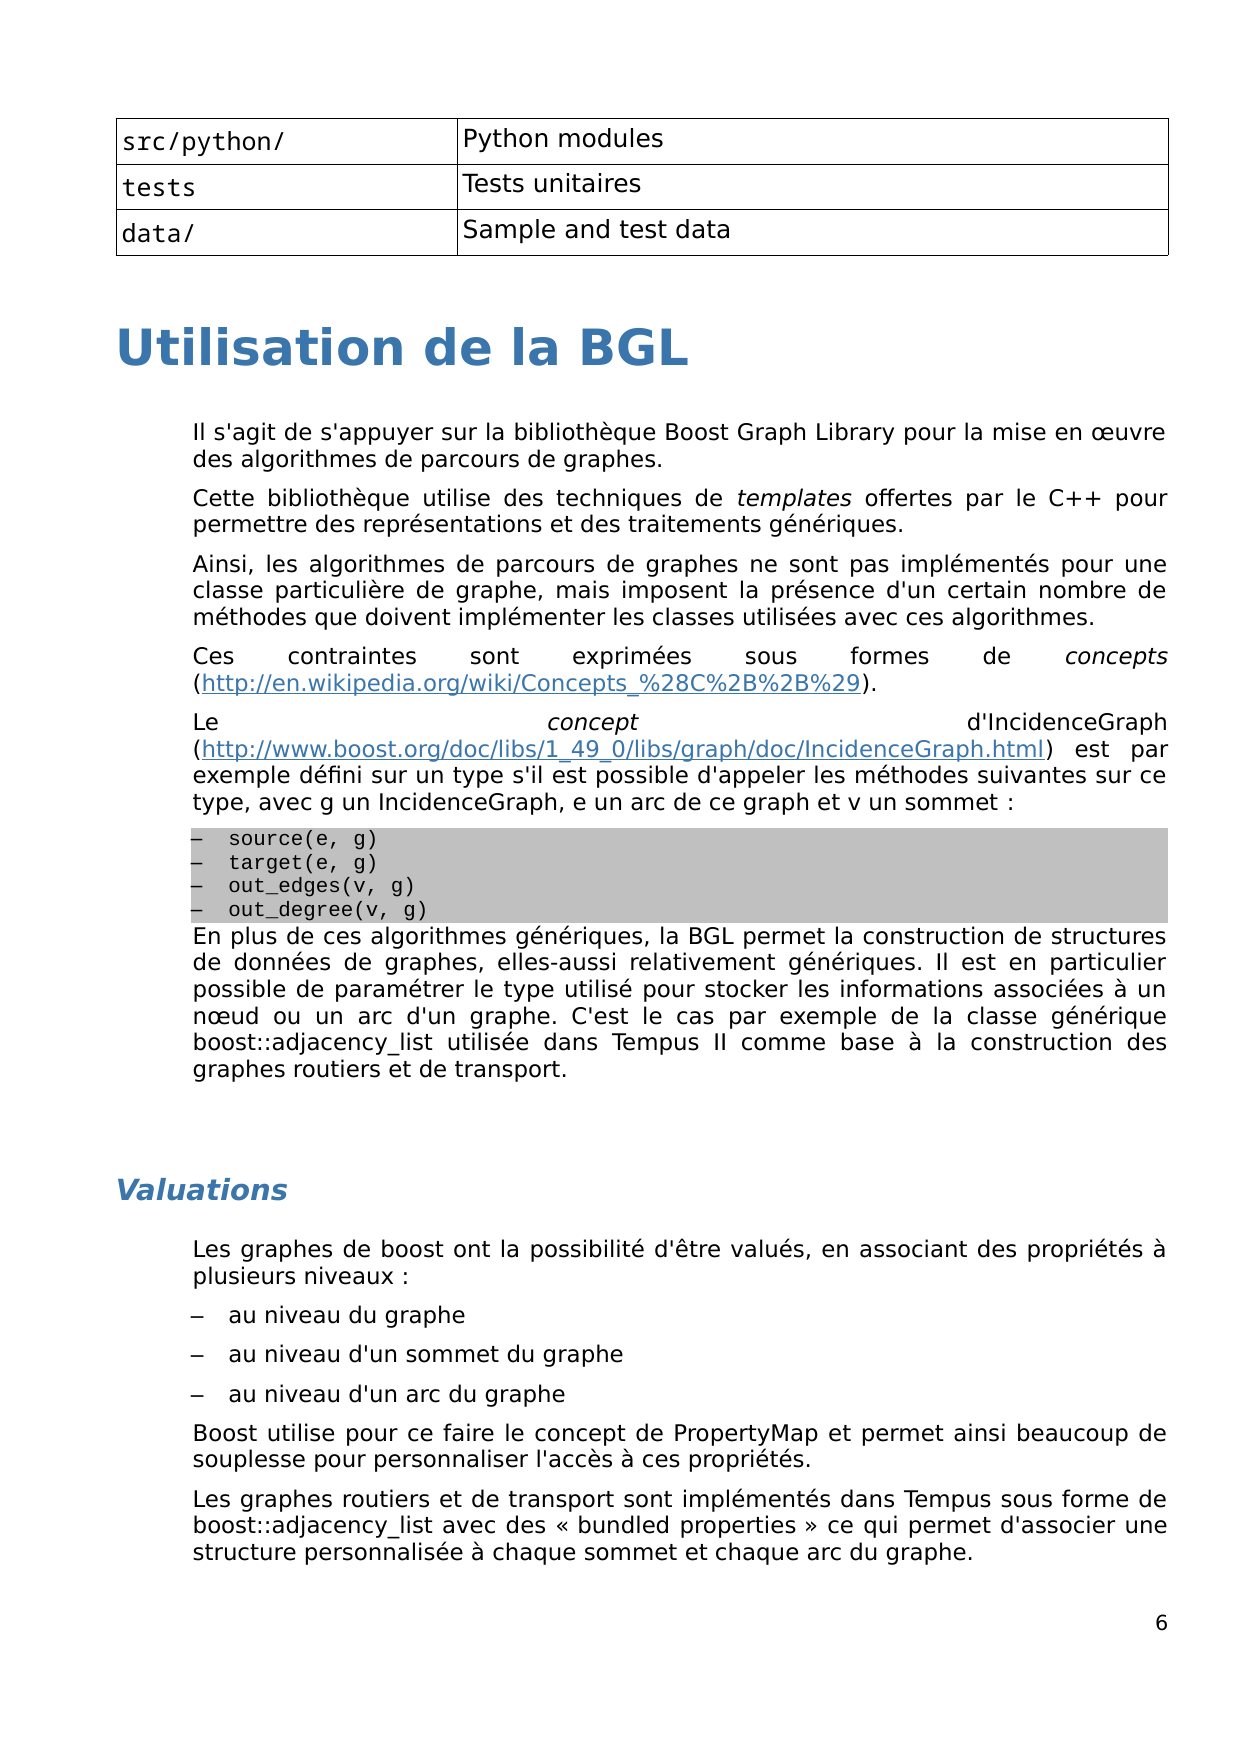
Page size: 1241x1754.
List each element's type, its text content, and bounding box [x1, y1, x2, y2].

text Les graphes routiers et de transport sont implémentés dans Tempus sous forme de boost::adjacency_list avec des « bundled properties » ce qui permet d'associer une structure personnalisée à chaque sommet et chaque arc du graphe. [192, 1486, 1168, 1566]
table_cell Python modules [458, 119, 1168, 164]
subtitle Utilisation de la BGL [116, 319, 1168, 377]
text Il s'agit de s'appuyer sur la bibliothèque Boost Graph Library pour la mise en œuvre des algorithmes de parcours de graphes. [192, 419, 1168, 472]
list au niveau d'un arc du graphe [191, 1381, 1168, 1407]
list au niveau d'un sommet du graphe [191, 1342, 1168, 1368]
table_cell Sample and test data [458, 210, 1168, 255]
list target(e, g) [191, 852, 1168, 876]
text Les graphes de boost ont la possibilité d'être valués, en associant des propriétés à plusieurs niveaux : [192, 1237, 1168, 1290]
list out_degree(v, g) [191, 899, 1168, 923]
text En plus de ces algorithmes génériques, la BGL permet la construction de structures de données de graphes, elles-aussi relativement génériques. Il est en particulier possible de paramétrer le type utilisé pour stocker les informations associées à un nœud ou un arc d'un graphe. C'est le cas par exemple de la classe générique boost::adjacency_list utilisée dans Tempus II comme base à la construction des graphes routiers et de transport. [192, 923, 1168, 1083]
subtitle Valuations [116, 1173, 1168, 1207]
table_cell Tests unitaires [458, 165, 1168, 209]
list out_edges(v, g) [191, 876, 1168, 899]
text Cette bibliothèque utilise des techniques de templates offertes par le C++ pour permettre des représentations et des traitements génériques. [192, 485, 1168, 538]
table_cell tests [117, 165, 457, 209]
text Ces contraintes sont exprimées sous formes de concepts (http://en.wikipedia.org/wiki/Concepts_%28C%2B%2B%29). [192, 643, 1168, 697]
list au niveau du graphe [191, 1302, 1168, 1329]
list source(e, g) [191, 828, 1168, 852]
text Le concept d'IncidenceGraph (http://www.boost.org/doc/libs/1_49_0/libs/graph/doc/IncidenceGraph.html) est par exemple défini sur un type s'il est possible d'appeler les méthodes suivantes sur ce type, avec g un IncidenceGraph, e un arc de ce graph et v un sommet : [192, 709, 1168, 816]
text Ainsi, les algorithmes de parcours de graphes ne sont pas implémentés pour une classe particulière de graphe, mais imposent la présence d'un certain nombre de méthodes que doivent implémenter les classes utilisées avec ces algorithmes. [192, 551, 1168, 631]
table_cell src/python/ [117, 119, 457, 164]
text Boost utilise pour ce faire le concept de PropertyMap et permet ainsi beaucoup de souplesse pour personnaliser l'accès à ces propriétés. [192, 1420, 1168, 1473]
table_cell data/ [117, 210, 457, 255]
